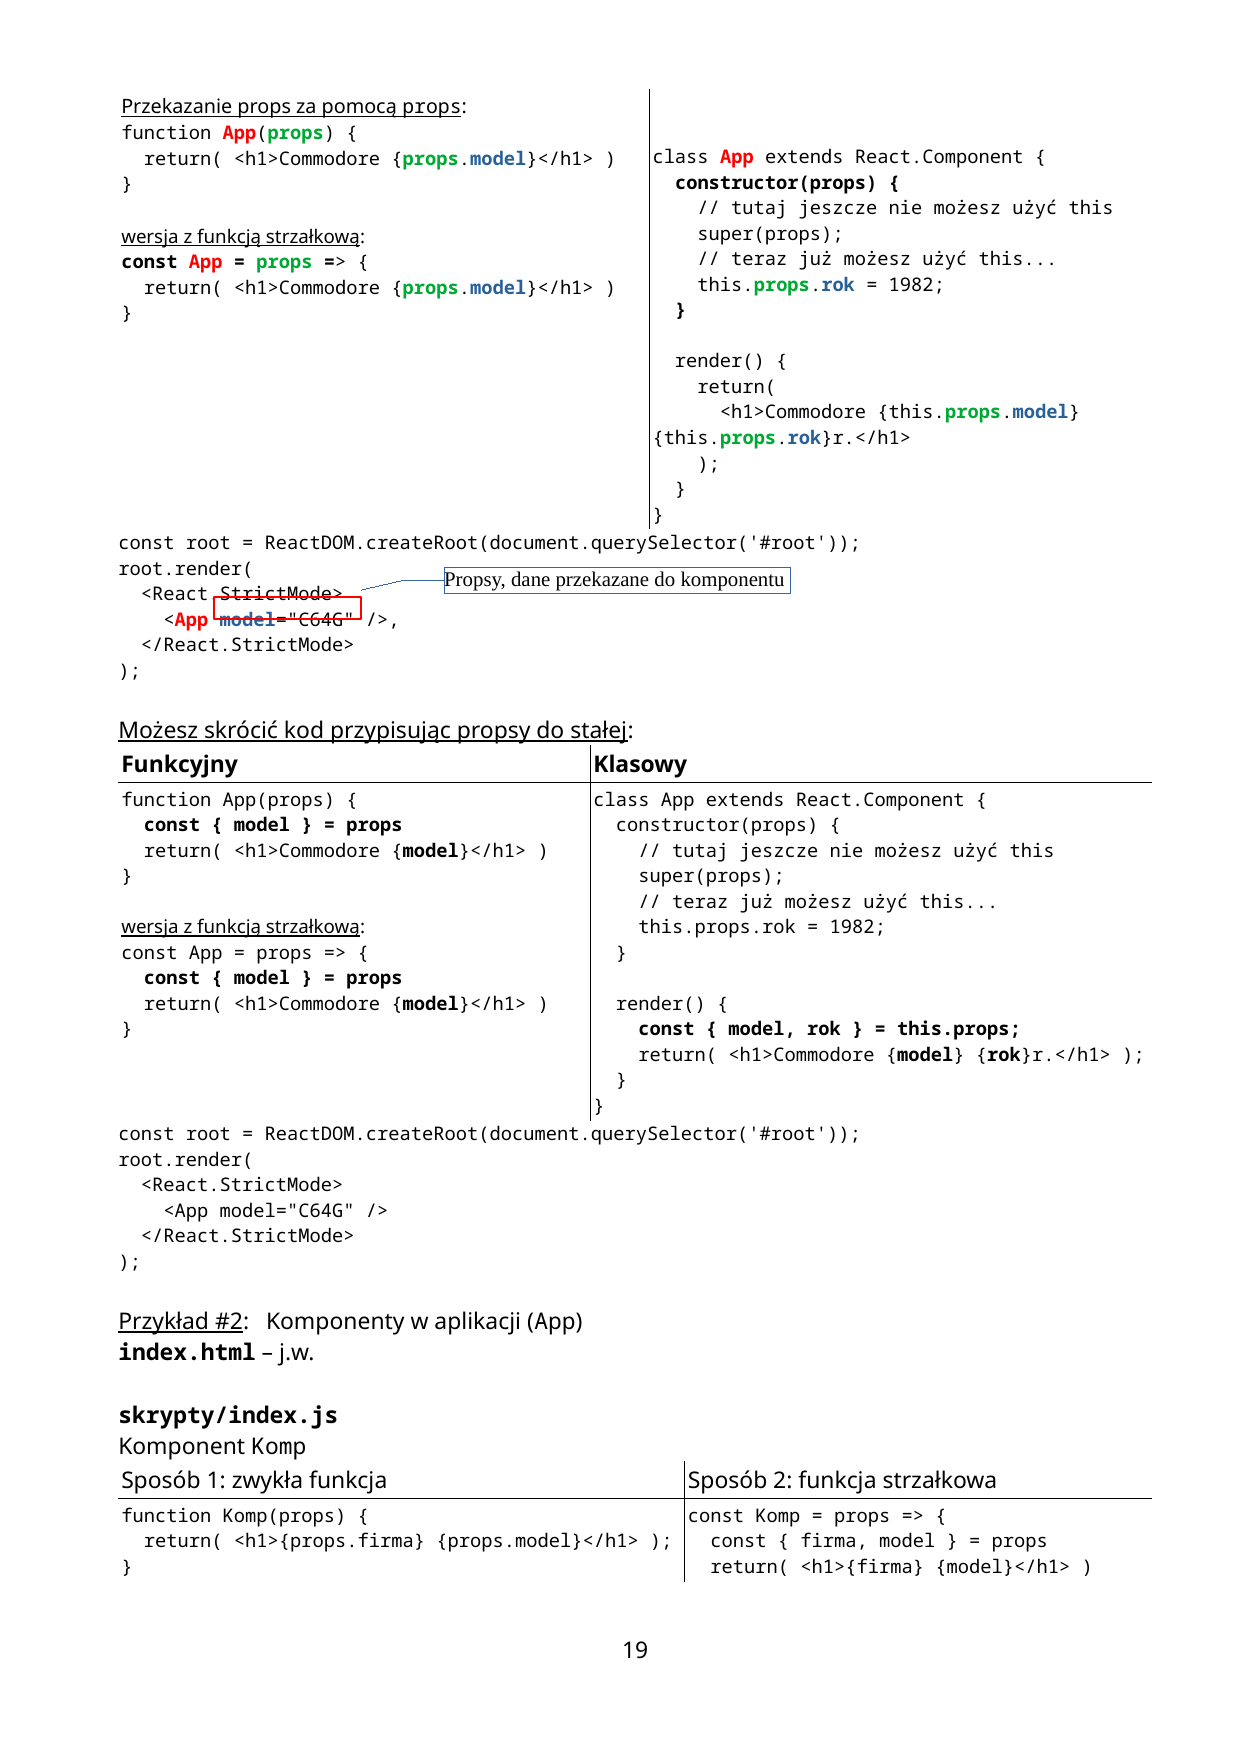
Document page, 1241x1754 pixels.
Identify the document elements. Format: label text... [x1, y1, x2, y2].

table_header Sposób 2: funkcja strzałkowa [685, 1461, 1152, 1498]
text </React.StrictMode> [118, 631, 1152, 657]
text Przykład #2: Komponenty w aplikacji (App) [118, 1305, 1152, 1336]
text ); [118, 657, 1152, 682]
table_cell function Komp(props) { return( <h1>{props.firma} {props.model}</h1> ); } [118, 1499, 684, 1582]
text <React.StrictMode> [118, 1172, 1152, 1197]
text </React.StrictMode> [118, 1223, 1152, 1248]
text ); [118, 1248, 1152, 1274]
table_header Klasowy [591, 745, 1152, 782]
text const root = ReactDOM.createRoot(document.querySelector('#root')); [118, 1121, 1152, 1146]
text index.html – j.w. [118, 1336, 1152, 1367]
table_header Funkcyjny [118, 745, 590, 782]
text const root = ReactDOM.createRoot(document.querySelector('#root')); [118, 529, 1152, 555]
table_cell const Komp = props => { const { firma, model } = props return( <h1>{firma} {model}</h1> ) [685, 1499, 1152, 1582]
text root.render( [118, 1146, 1152, 1172]
table_cell function App(props) { const { model } = props return( <h1>Commodore {model}</h1> ) } wersja z funkcją strzałkową: const App = props => { const { model } = props return( <h1>Commodore {model}</h1> ) } [118, 783, 590, 1121]
text <App model="C64G" />, [118, 606, 1152, 631]
table_header Sposób 1: zwykła funkcja [118, 1461, 684, 1498]
table_cell class App extends React.Component { constructor(props) { // tutaj jeszcze nie możesz użyć this super(props); // teraz już możesz użyć this... this.props.rok = 1982; } render() { return( <h1>Commodore {this.props.model} {this.props.rok}r.</h1> ); } } [650, 89, 1152, 529]
table_cell Przekazanie props za pomocą nazwy: function App({model, rok=1982}) { return( <h1>Commodore {model} {rok}r.</h1> ) } wersja z funkcją strzałkową: const App = ({model, rok=1982}) => { return( <h1>Commodore {model} {rok}r.</h1> ) } Przekazanie props za pomocą props: function App(props) { return( <h1>Commodore {props.model}</h1> ) } wersja z funkcją strzałkową: const App = props => { return( <h1>Commodore {props.model}</h1> ) } [118, 89, 649, 529]
text skrypty/index.js [118, 1399, 1152, 1430]
table_cell class App extends React.Component { constructor(props) { // tutaj jeszcze nie możesz użyć this super(props); // teraz już możesz użyć this... this.props.rok = 1982; } render() { const { model, rok } = this.props; return( <h1>Commodore {model} {rok}r.</h1> ); } } [591, 783, 1152, 1121]
text <App model="C64G" /> [118, 1197, 1152, 1223]
text root.render( [118, 555, 1152, 580]
text Możesz skrócić kod przypisując propsy do stałej: [118, 714, 1152, 745]
text <React.StrictMode> [118, 580, 1152, 606]
text Komponent Komp [118, 1430, 1152, 1461]
